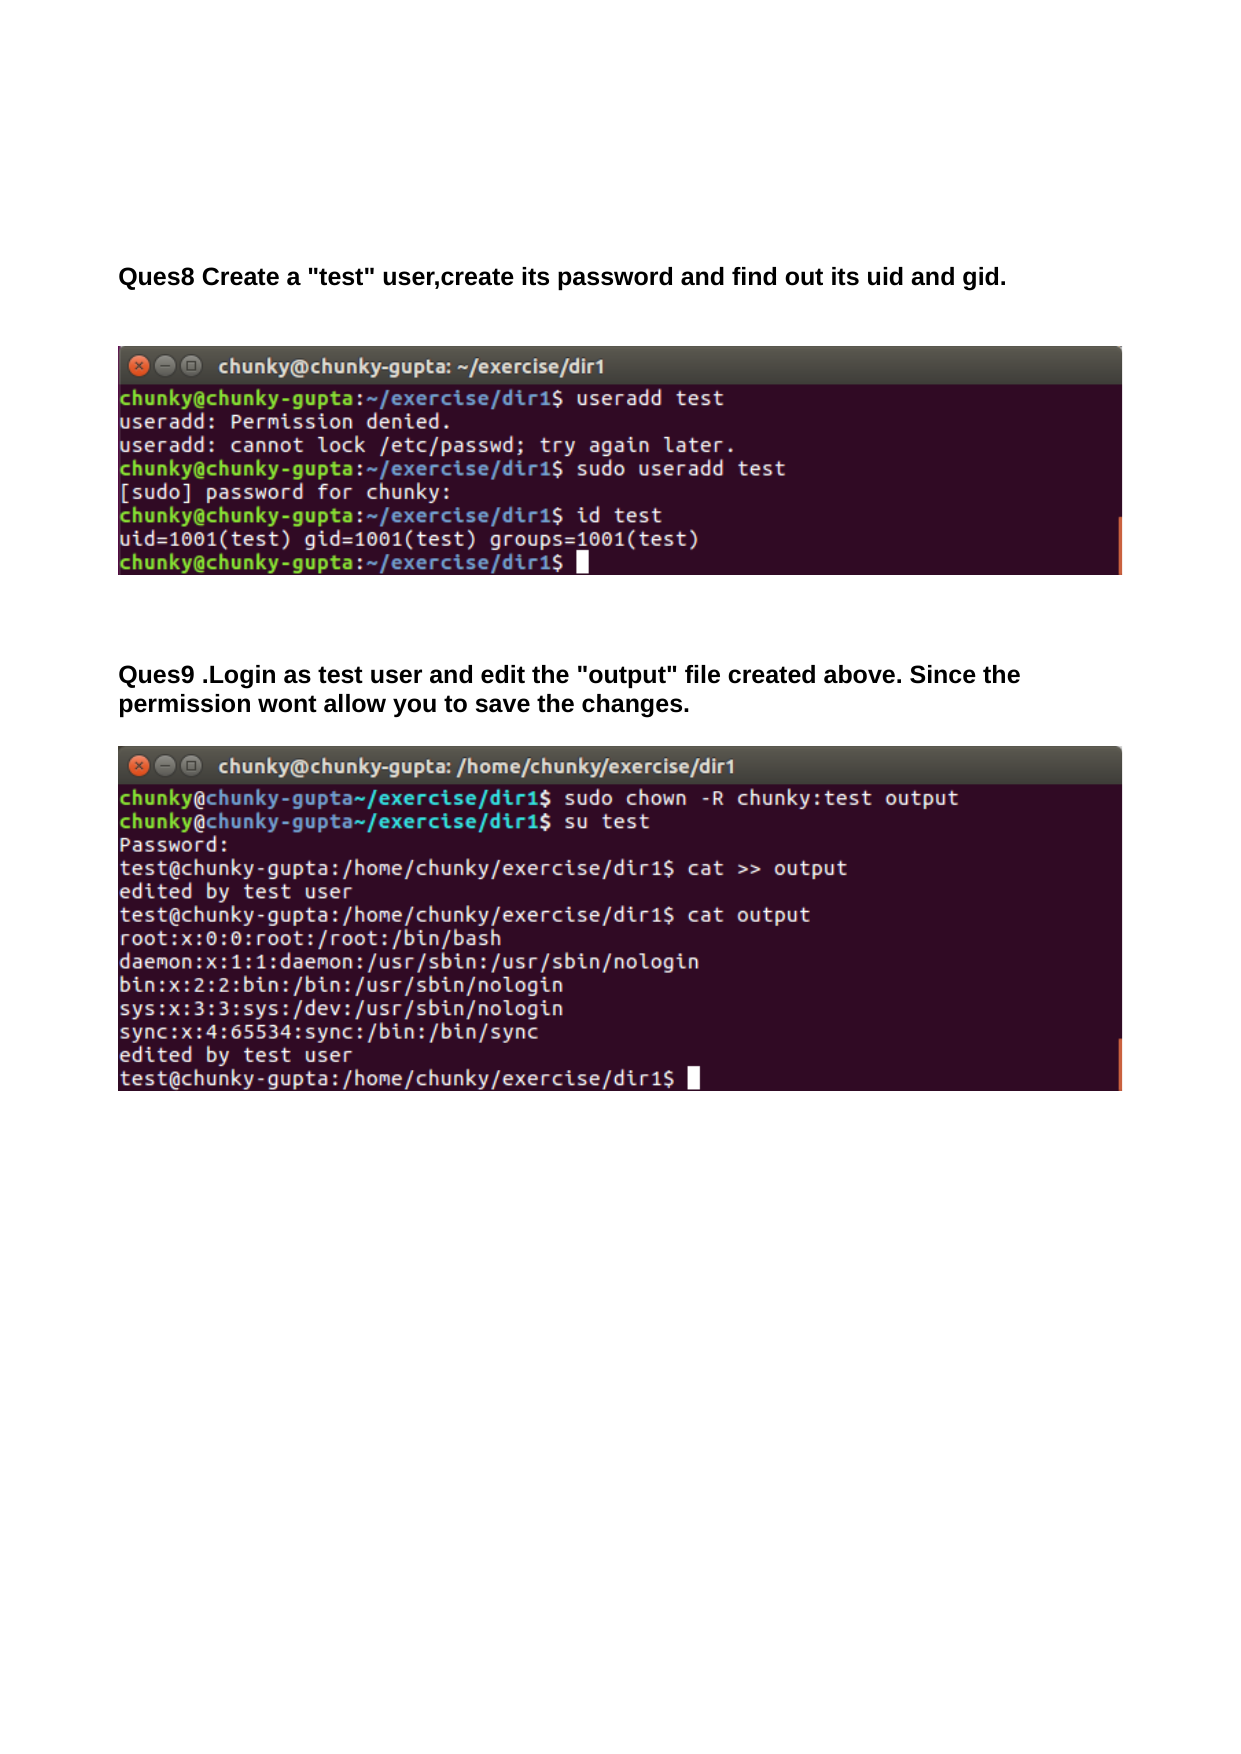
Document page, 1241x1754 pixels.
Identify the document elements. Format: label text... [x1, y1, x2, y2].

picture [118, 346, 1123, 575]
text Ques8 Create a "test" user,create its password and find out its uid and gid. [118, 262, 1122, 291]
text Ques9 .Login as test user and edit the "output" file created above. Since the permission wont allow you to save the changes. [118, 660, 1122, 718]
picture [118, 746, 1123, 1091]
